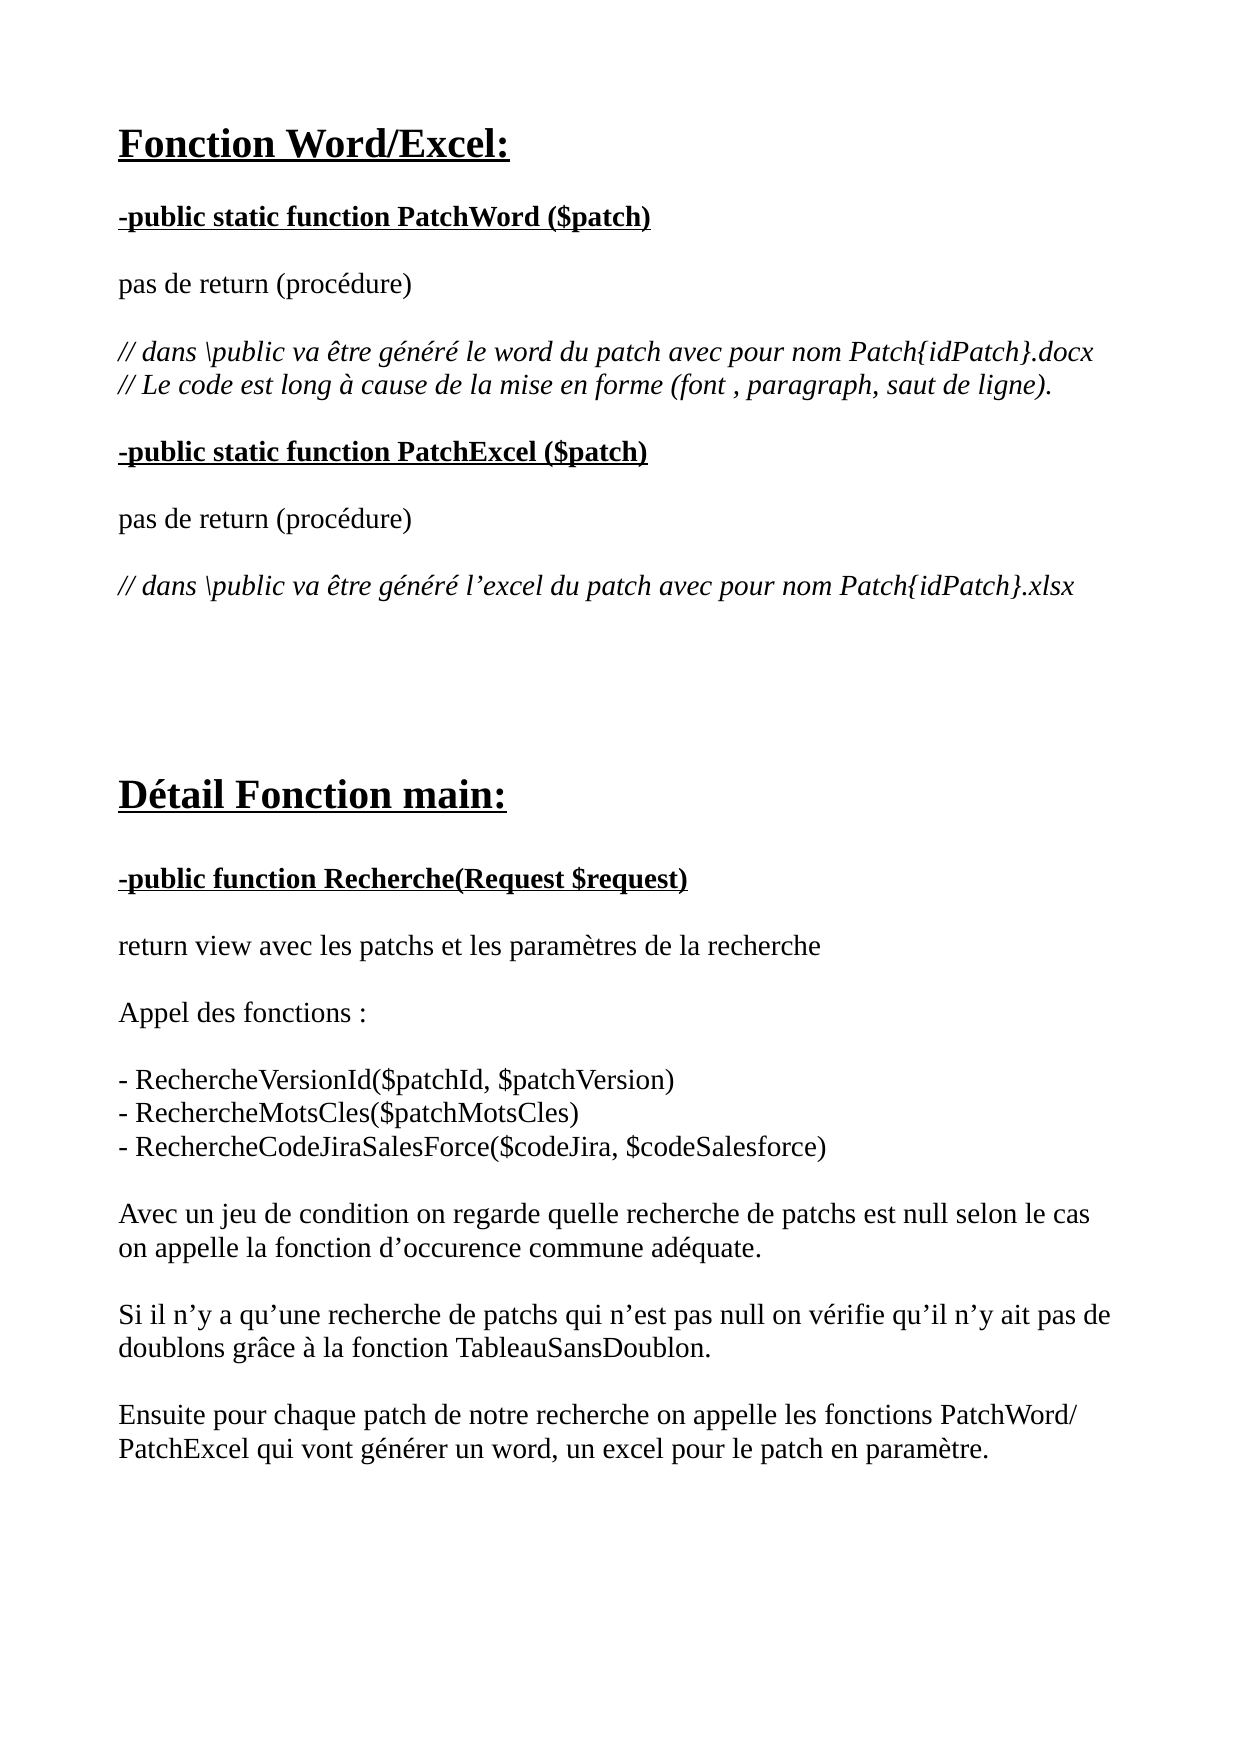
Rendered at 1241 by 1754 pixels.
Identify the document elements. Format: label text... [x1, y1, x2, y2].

text Ensuite pour chaque patch de notre recherche on appelle les fonctions PatchWord/ PatchExcel qui vont générer un word, un excel pour le patch en paramètre. [118, 1397, 1122, 1464]
text pas de return (procédure) [118, 267, 1122, 300]
text // dans \public va être généré le word du patch avec pour nom Patch{idPatch}.docx [118, 334, 1122, 367]
text // Le code est long à cause de la mise en forme (font , paragraph, saut de ligne). [118, 367, 1122, 401]
text Appel des fonctions : [118, 995, 1122, 1028]
text - RechercheVersionId($patchId, $patchVersion) [118, 1062, 1122, 1096]
text -public static function PatchWord ($patch) [118, 199, 1122, 233]
text Avec un jeu de condition on regarde quelle recherche de patchs est null selon le cas on appelle la fonction d’occurence commune adéquate. [118, 1196, 1122, 1263]
text // dans \public va être généré l’excel du patch avec pour nom Patch{idPatch}.xlsx [118, 568, 1122, 602]
text Si il n’y a qu’une recherche de patchs qui n’est pas null on vérifie qu’il n’y ait pas de doublons grâce à la fonction TableauSansDoublon. [118, 1297, 1122, 1364]
text - RechercheCodeJiraSalesForce($codeJira, $codeSalesforce) [118, 1129, 1122, 1163]
text return view avec les patchs et les paramètres de la recherche [118, 928, 1122, 961]
text Fonction Word/Excel: [118, 118, 1122, 166]
text -public static function PatchExcel ($patch) [118, 434, 1122, 468]
text Détail Fonction main: [118, 770, 1122, 818]
text -public function Recherche(Request $request) [118, 861, 1122, 894]
text pas de return (procédure) [118, 501, 1122, 535]
text - RechercheMotsCles($patchMotsCles) [118, 1096, 1122, 1129]
